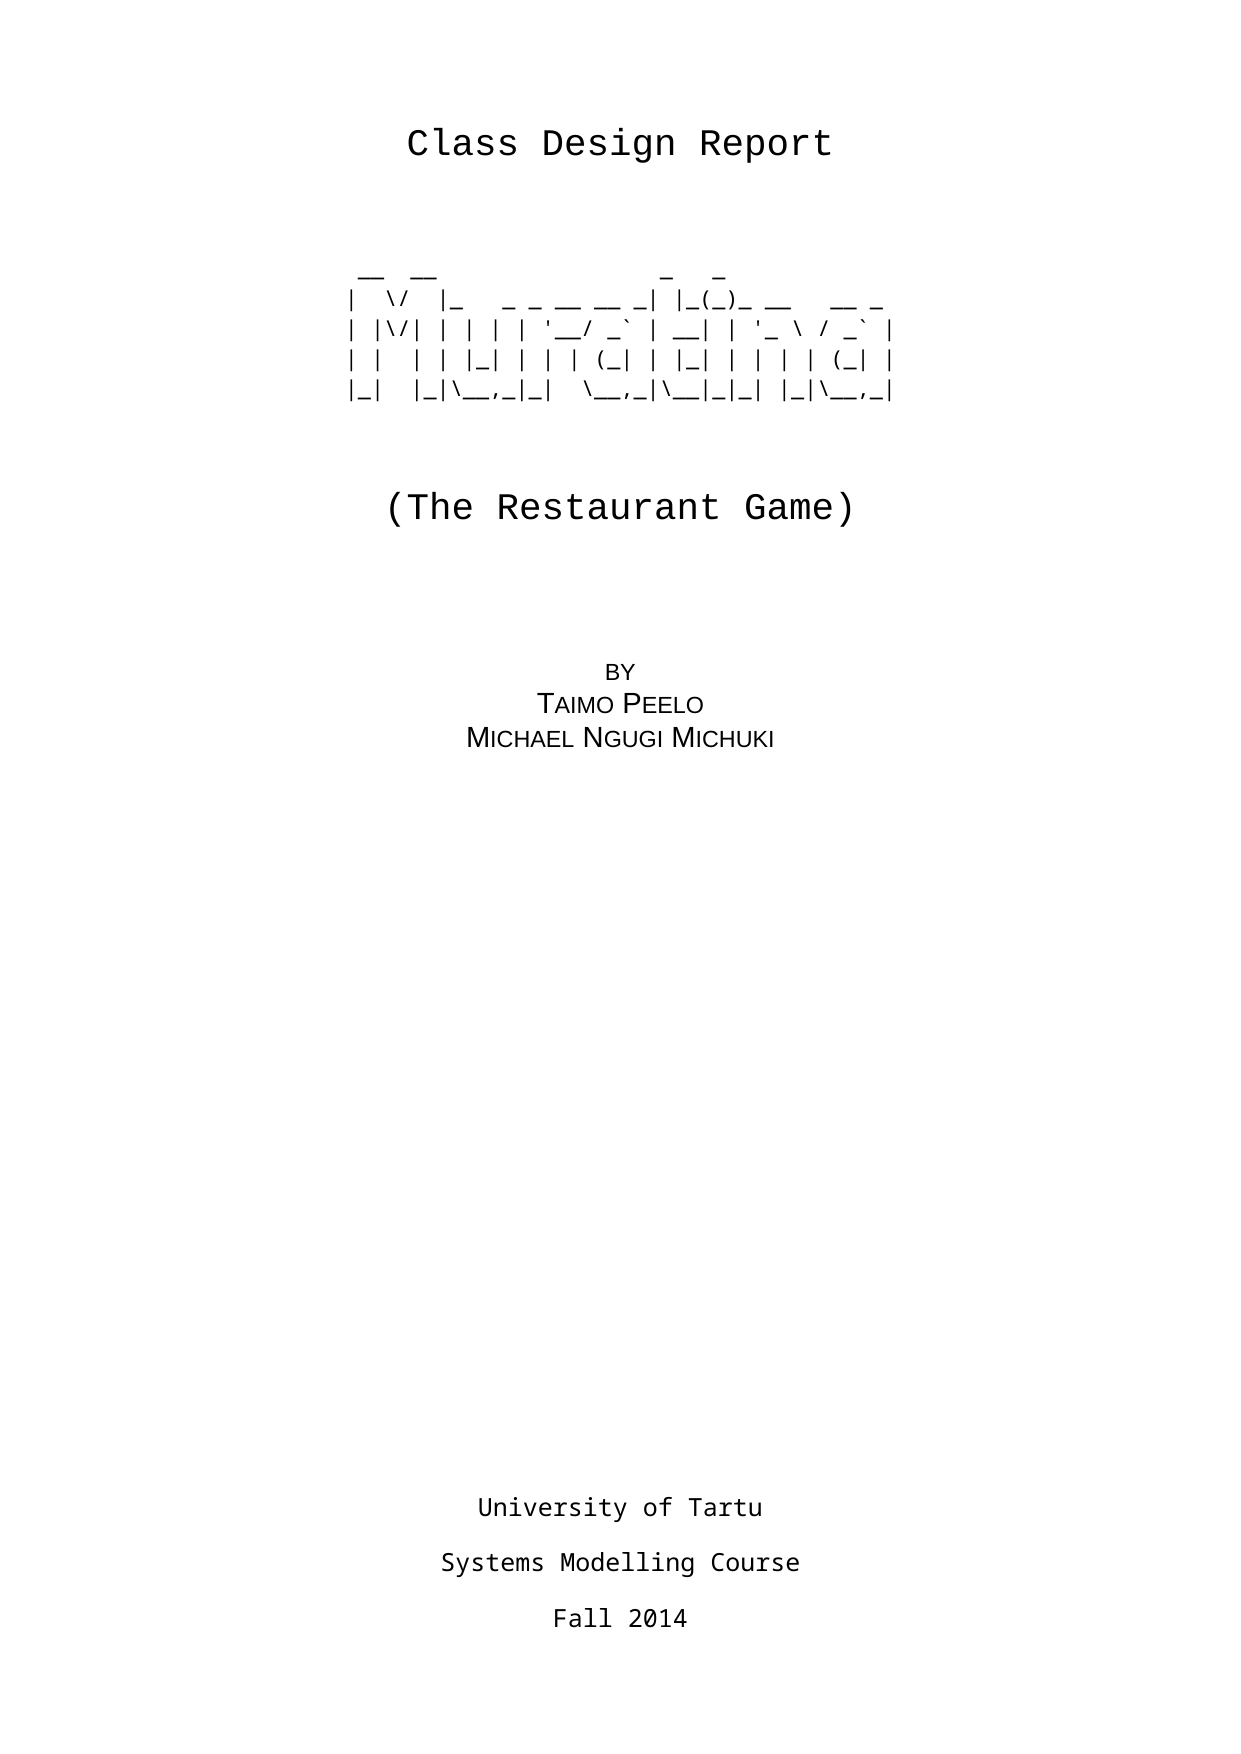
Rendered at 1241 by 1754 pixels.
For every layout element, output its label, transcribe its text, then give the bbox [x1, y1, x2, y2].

text Michael Ngugi Michuki [118, 720, 1122, 753]
text University of Tartu [118, 1489, 1122, 1523]
text Fall 2014 [118, 1600, 1122, 1634]
subtitle (The Restaurant Game) [118, 488, 1122, 531]
title __ __ _ _ | \/ |_ _ _ __ __ _| |_(_)_ __ __ _ | |\/| | | | | '__/ _` | __| | '_ \ / _` | | | | | |_| | | | (_| | |_| | | | | (_| | |_| |_|\__,_|_| \__,_|\__|_|_| |_|\__,_| [118, 253, 1122, 469]
text Taimo Peelo [118, 686, 1122, 720]
subtitle Class Design Report [118, 124, 1122, 167]
text by [118, 653, 1122, 686]
text Systems Modelling Course [118, 1545, 1122, 1579]
